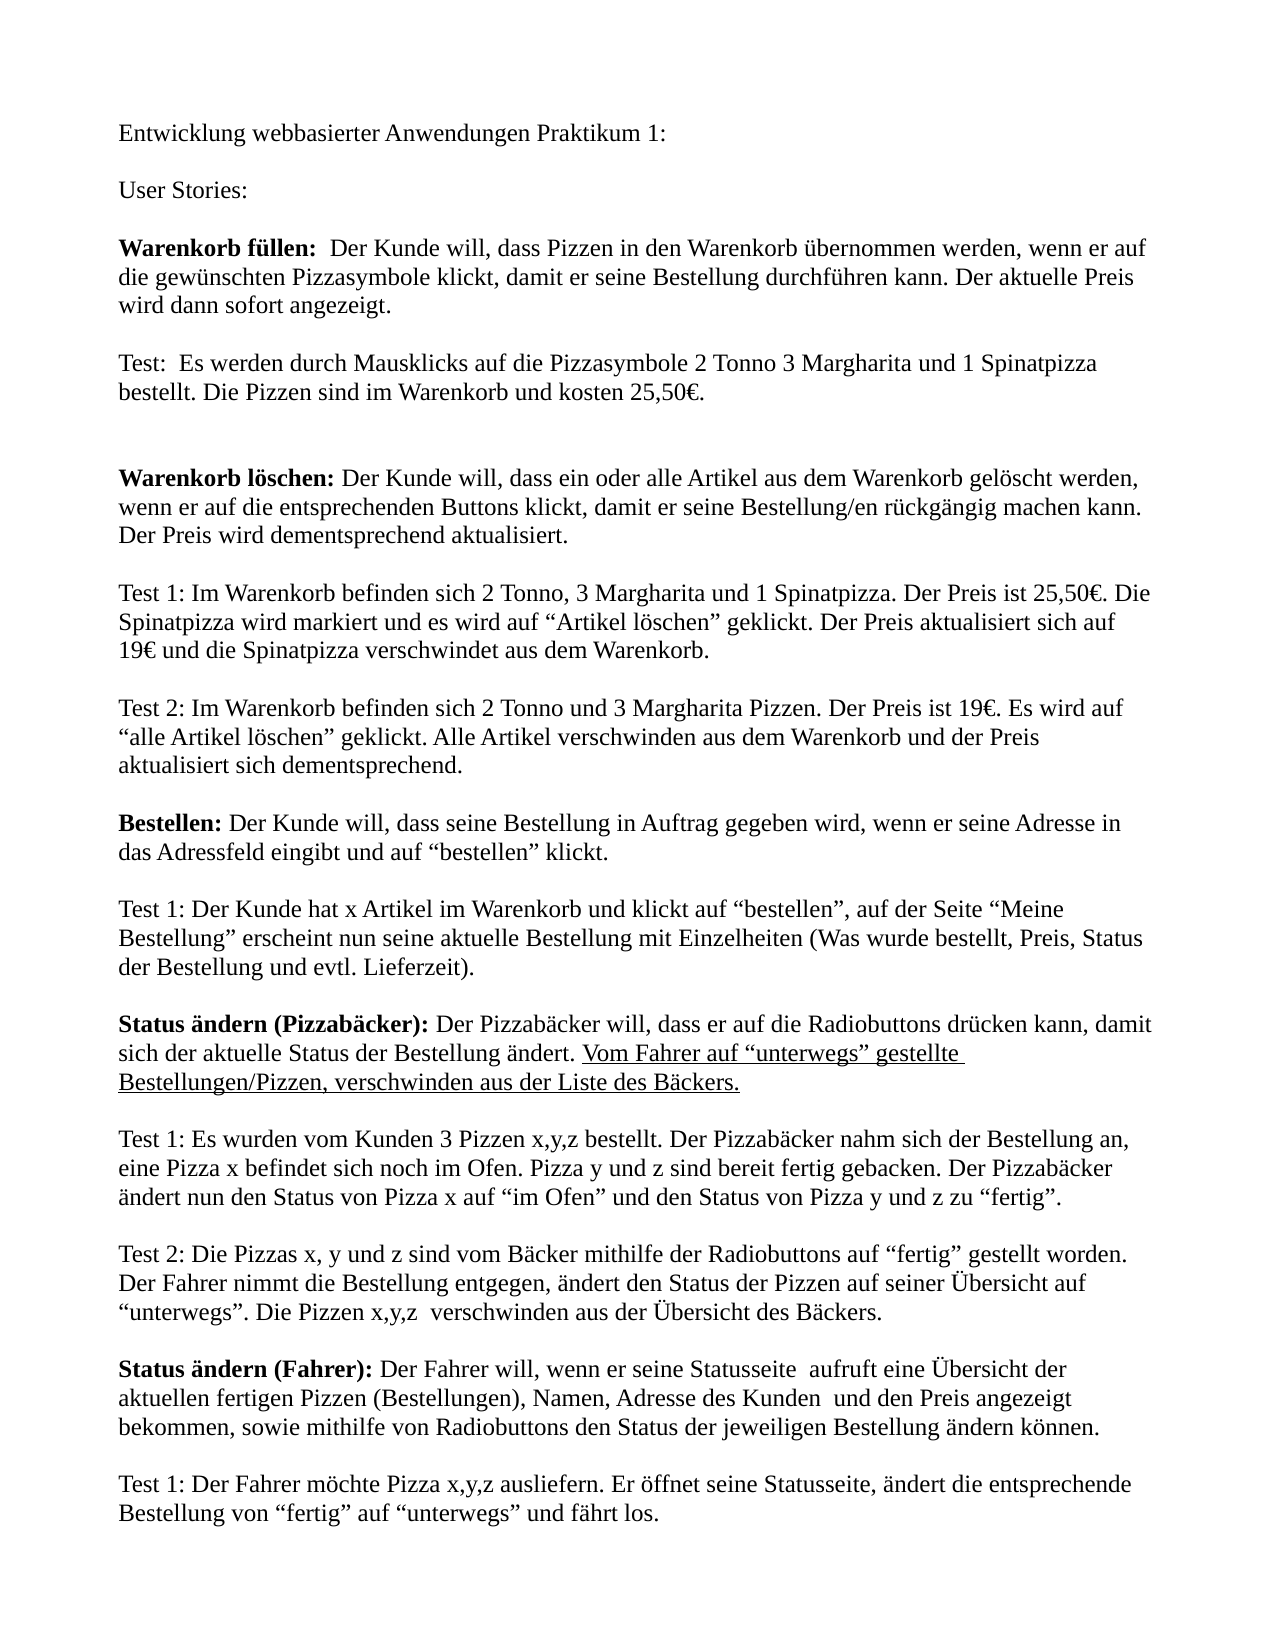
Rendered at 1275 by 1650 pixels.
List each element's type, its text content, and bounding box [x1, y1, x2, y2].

text Bestellen: Der Kunde will, dass seine Bestellung in Auftrag gegeben wird, wenn er seine Adresse in das Adressfeld eingibt und auf “bestellen” klickt. [118, 808, 1157, 866]
text User Stories: [118, 176, 1157, 204]
text Warenkorb löschen: Der Kunde will, dass ein oder alle Artikel aus dem Warenkorb gelöscht werden, wenn er auf die entsprechenden Buttons klickt, damit er seine Bestellung/en rückgängig machen kann. Der Preis wird dementsprechend aktualisiert. [118, 463, 1157, 549]
text Test 1: Im Warenkorb befinden sich 2 Tonno, 3 Margharita und 1 Spinatpizza. Der Preis ist 25,50€. Die Spinatpizza wird markiert und es wird auf “Artikel löschen” geklickt. Der Preis aktualisiert sich auf 19€ und die Spinatpizza verschwindet aus dem Warenkorb. [118, 578, 1157, 664]
text Test 2: Die Pizzas x, y und z sind vom Bäcker mithilfe der Radiobuttons auf “fertig” gestellt worden. Der Fahrer nimmt die Bestellung entgegen, ändert den Status der Pizzen auf seiner Übersicht auf “unterwegs”. Die Pizzen x,y,z verschwinden aus der Übersicht des Bäckers. [118, 1239, 1157, 1326]
text Test 1: Der Fahrer möchte Pizza x,y,z ausliefern. Er öffnet seine Statusseite, ändert die entsprechende Bestellung von “fertig” auf “unterwegs” und fährt los. [118, 1469, 1157, 1527]
text Status ändern (Pizzabäcker): Der Pizzabäcker will, dass er auf die Radiobuttons drücken kann, damit sich der aktuelle Status der Bestellung ändert. Vom Fahrer auf “unterwegs” gestellte Bestellungen/Pizzen, verschwinden aus der Liste des Bäckers. [118, 1009, 1157, 1096]
text Status ändern (Fahrer): Der Fahrer will, wenn er seine Statusseite aufruft eine Übersicht der aktuellen fertigen Pizzen (Bestellungen), Namen, Adresse des Kunden und den Preis angezeigt bekommen, sowie mithilfe von Radiobuttons den Status der jeweiligen Bestellung ändern können. [118, 1354, 1157, 1441]
text Test: Es werden durch Mausklicks auf die Pizzasymbole 2 Tonno 3 Margharita und 1 Spinatpizza bestellt. Die Pizzen sind im Warenkorb und kosten 25,50€. [118, 348, 1157, 406]
text Entwicklung webbasierter Anwendungen Praktikum 1: [118, 118, 1157, 147]
text Test 1: Es wurden vom Kunden 3 Pizzen x,y,z bestellt. Der Pizzabäcker nahm sich der Bestellung an, eine Pizza x befindet sich noch im Ofen. Pizza y und z sind bereit fertig gebacken. Der Pizzabäcker ändert nun den Status von Pizza x auf “im Ofen” und den Status von Pizza y und z zu “fertig”. [118, 1124, 1157, 1211]
text Warenkorb füllen: Der Kunde will, dass Pizzen in den Warenkorb übernommen werden, wenn er auf die gewünschten Pizzasymbole klickt, damit er seine Bestellung durchführen kann. Der aktuelle Preis wird dann sofort angezeigt. [118, 233, 1157, 319]
text Test 2: Im Warenkorb befinden sich 2 Tonno und 3 Margharita Pizzen. Der Preis ist 19€. Es wird auf “alle Artikel löschen” geklickt. Alle Artikel verschwinden aus dem Warenkorb und der Preis aktualisiert sich dementsprechend. [118, 693, 1157, 779]
text Test 1: Der Kunde hat x Artikel im Warenkorb und klickt auf “bestellen”, auf der Seite “Meine Bestellung” erscheint nun seine aktuelle Bestellung mit Einzelheiten (Was wurde bestellt, Preis, Status der Bestellung und evtl. Lieferzeit). [118, 894, 1157, 981]
